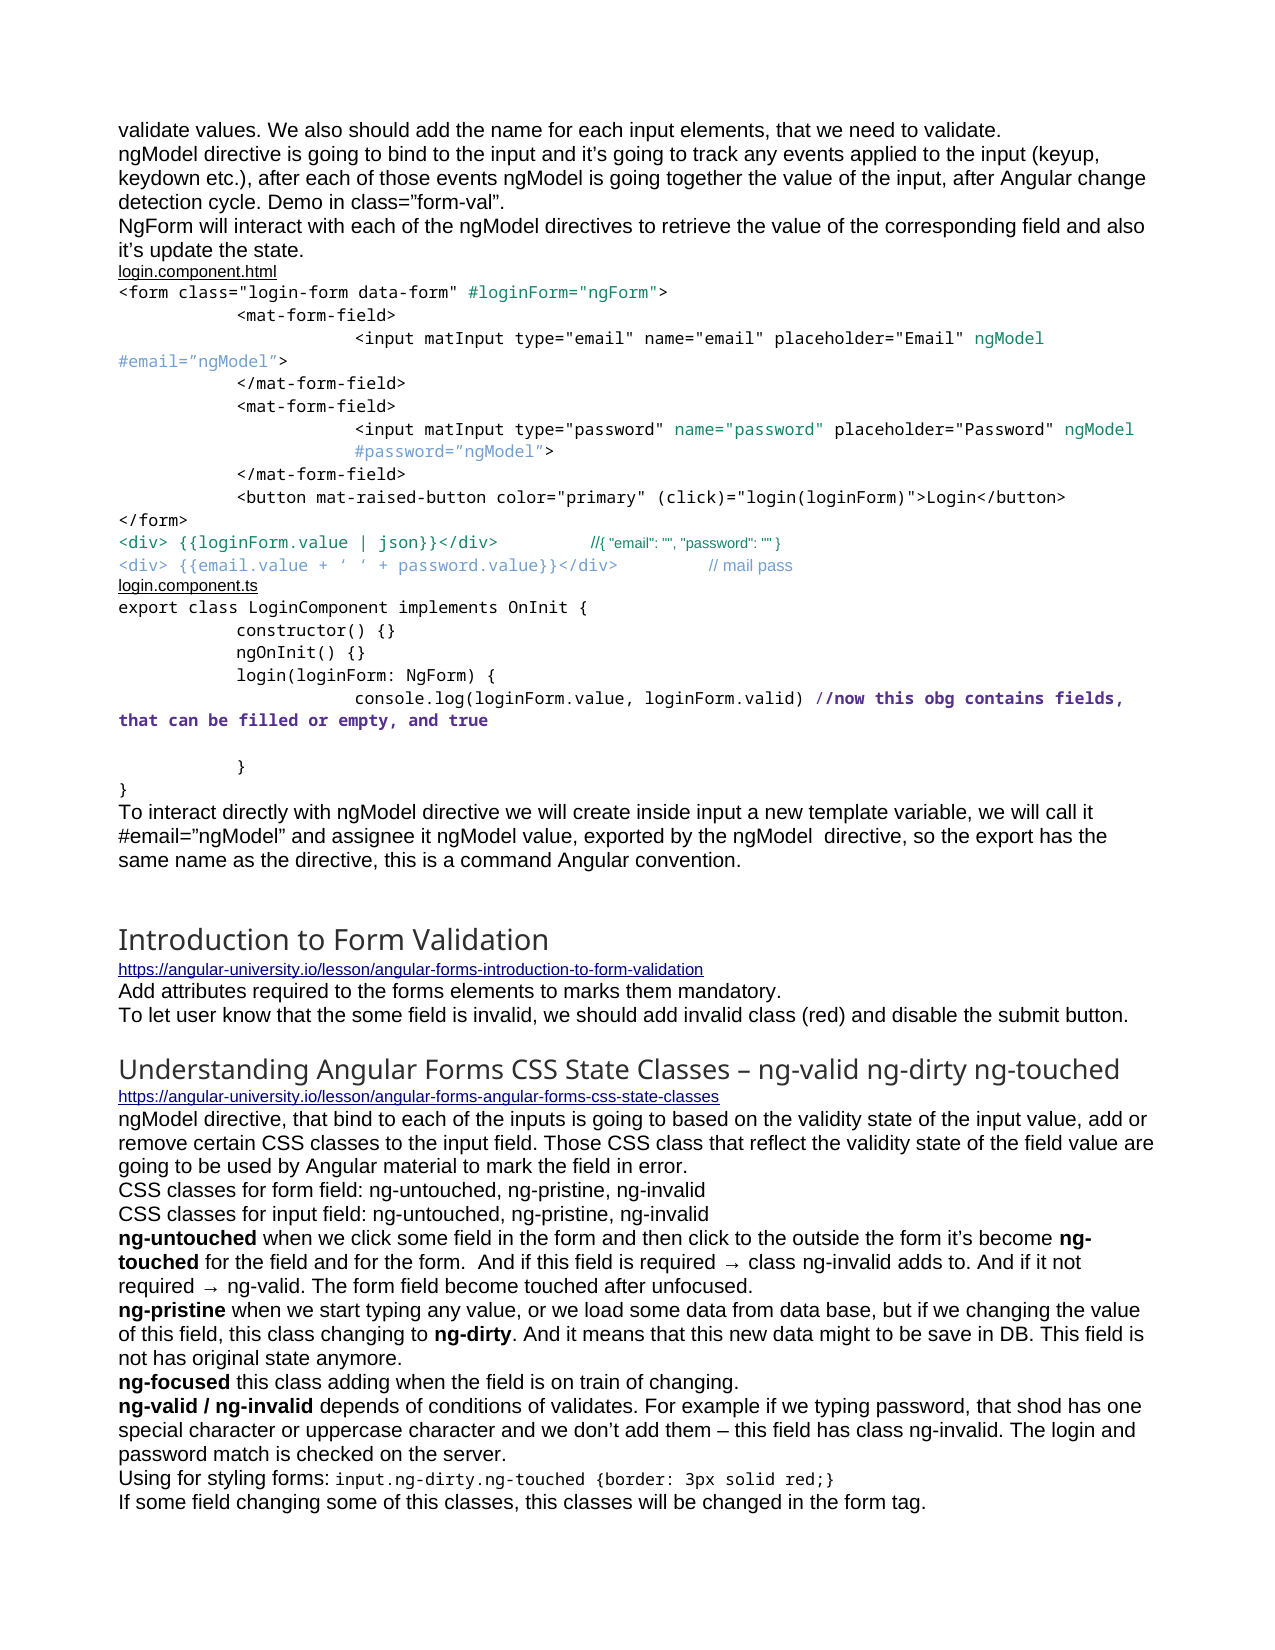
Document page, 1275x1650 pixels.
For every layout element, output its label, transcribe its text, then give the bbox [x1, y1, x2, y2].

text <div> {{email.value + ‘ ‘ + password.value}}</div> // mail pass [118, 553, 1157, 576]
text Using for styling forms: input.ng-dirty.ng-touched {border: 3px solid red;} [118, 1466, 1157, 1490]
text If some field changing some of this classes, this classes will be changed in the form tag. [118, 1490, 1157, 1514]
text ng-focused this class adding when the field is on train of changing. [118, 1370, 1157, 1394]
text } [118, 754, 1157, 777]
text constructor() {} [118, 618, 1157, 641]
text Understanding Angular Forms CSS State Classes – ng-valid ng-dirty ng-touched [118, 1050, 1157, 1087]
text ngModel directive is going to bind to the input and it’s going to track any events applied to the input (keyup, keydown etc.), after each of those events ngModel is going together the value of the input, after Angular change detection cycle. Demo in class=”form-val”. [118, 142, 1157, 214]
text To let user know that the some field is invalid, we should add invalid class (red) and disable the submit button. [118, 1002, 1157, 1026]
text <button mat-raised-button color="primary" (click)="login(loginForm)">Login</button> [118, 485, 1157, 508]
text <input matInput type="email" name="email" placeholder="Email" ngModel #email=”ngModel”> [118, 326, 1157, 372]
text NgForm will interact with each of the ngModel directives to retrieve the value of the corresponding field and also it’s update the state. [118, 214, 1157, 262]
text </mat-form-field> [118, 372, 1157, 394]
text ng-untouched when we click some field in the form and then click to the outside the form it’s become ng-touched for the field and for the form. And if this field is required → class ng-invalid adds to. And if it not required → ng-valid. The form field become touched after unfocused. [118, 1226, 1157, 1298]
text validate values. We also should add the name for each input elements, that we need to validate. [118, 118, 1157, 142]
text <input matInput type="password" name="password" placeholder="Password" ngModel [118, 417, 1157, 440]
text <form class="login-form data-form" #loginForm="ngForm"> [118, 281, 1157, 304]
text To interact directly with ngModel directive we will create inside input a new template variable, we will call it #email=”ngModel” and assignee it ngModel value, exported by the ngModel directive, so the export has the same name as the directive, this is a command Angular convention. [118, 800, 1157, 872]
text ng-valid / ng-invalid depends of conditions of validates. For example if we typing password, that shod has one special character or uppercase character and we don’t add them – this field has class ng-invalid. The login and password match is checked on the server. [118, 1394, 1157, 1466]
text Add attributes required to the forms elements to marks them mandatory. [118, 978, 1157, 1002]
text login(loginForm: NgForm) { [118, 663, 1157, 686]
text } [118, 777, 1157, 800]
text login.component.ts [118, 576, 1157, 595]
text https://angular-university.io/lesson/angular-forms-angular-forms-css-state-classes [118, 1087, 1157, 1106]
text <mat-form-field> [118, 394, 1157, 417]
text ngModel directive, that bind to each of the inputs is going to based on the validity state of the input value, add or remove certain CSS classes to the input field. Those CSS class that reflect the validity state of the field value are going to be used by Angular material to mark the field in error. [118, 1106, 1157, 1178]
text </form> [118, 508, 1157, 531]
text export class LoginComponent implements OnInit { [118, 595, 1157, 618]
text <div> {{loginForm.value | json}}</div> //{ "email": "", "password": "" } [118, 531, 1157, 553]
text CSS classes for input field: ng-untouched, ng-pristine, ng-invalid [118, 1202, 1157, 1226]
text <mat-form-field> [118, 304, 1157, 326]
text login.component.html [118, 262, 1157, 281]
text CSS classes for form field: ng-untouched, ng-pristine, ng-invalid [118, 1178, 1157, 1202]
text Introduction to Form Validation [118, 919, 1157, 959]
text https://angular-university.io/lesson/angular-forms-introduction-to-form-validation [118, 959, 1157, 978]
text #password=”ngModel”> [118, 440, 1157, 463]
text ng-pristine when we start typing any value, or we load some data from data base, but if we changing the value of this field, this class changing to ng-dirty. And it means that this new data might to be save in DB. This field is not has original state anymore. [118, 1298, 1157, 1370]
text ngOnInit() {} [118, 641, 1157, 663]
text </mat-form-field> [118, 463, 1157, 485]
text console.log(loginForm.value, loginForm.valid) //now this obg contains fields, that can be filled or empty, and true [118, 686, 1157, 732]
